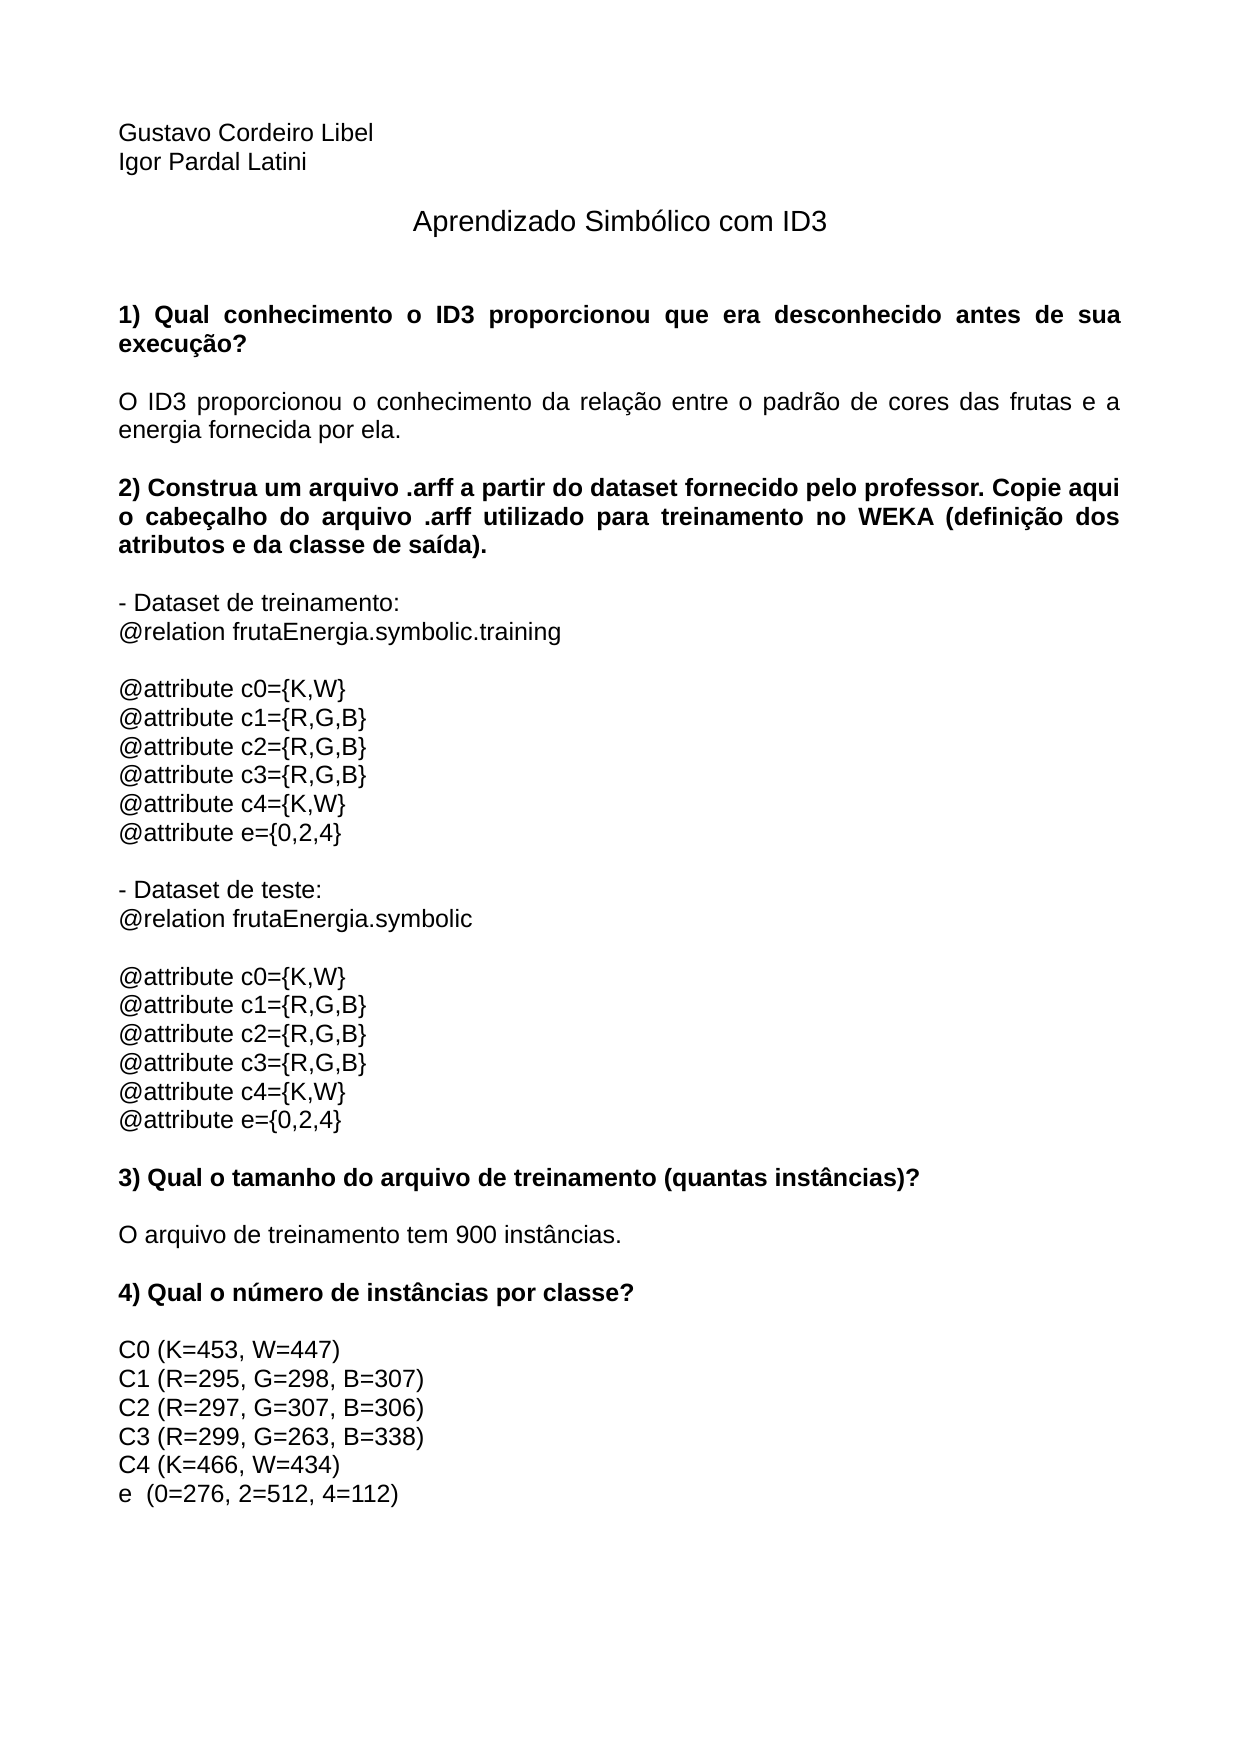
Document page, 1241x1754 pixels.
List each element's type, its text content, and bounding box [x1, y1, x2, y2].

text @attribute c1={R,G,B} [118, 990, 1122, 1019]
text - Dataset de treinamento: [118, 588, 1122, 616]
text @attribute e={0,2,4} [118, 818, 1122, 846]
text O arquivo de treinamento tem 900 instâncias. [118, 1220, 1122, 1249]
text @relation frutaEnergia.symbolic.training [118, 616, 1122, 645]
text @attribute c0={K,W} [118, 674, 1122, 703]
text @attribute c3={R,G,B} [118, 760, 1122, 789]
text 2) Construa um arquivo .arff a partir do dataset fornecido pelo professor. Copie aqui o cabeçalho do arquivo .arff utilizado para treinamento no WEKA (definição dos atributos e da classe de saída). [118, 473, 1122, 559]
text 1) Qual conhecimento o ID3 proporcionou que era desconhecido antes de sua execução? [118, 300, 1122, 358]
text @attribute c2={R,G,B} [118, 1019, 1122, 1048]
text @attribute e={0,2,4} [118, 1105, 1122, 1134]
text Aprendizado Simbólico com ID3 [118, 204, 1122, 238]
text @attribute c4={K,W} [118, 1076, 1122, 1105]
text C0 (K=453, W=447) [118, 1335, 1122, 1364]
text @attribute c2={R,G,B} [118, 731, 1122, 760]
text O ID3 proporcionou o conhecimento da relação entre o padrão de cores das frutas e a energia fornecida por ela. [118, 386, 1122, 444]
text @attribute c1={R,G,B} [118, 703, 1122, 731]
text e (0=276, 2=512, 4=112) [118, 1479, 1122, 1508]
text C4 (K=466, W=434) [118, 1450, 1122, 1479]
text 4) Qual o número de instâncias por classe? [118, 1278, 1122, 1306]
text C3 (R=299, G=263, B=338) [118, 1421, 1122, 1450]
text Igor Pardal Latini [118, 147, 1122, 176]
text @relation frutaEnergia.symbolic [118, 904, 1122, 933]
text @attribute c0={K,W} [118, 961, 1122, 990]
text - Dataset de teste: [118, 875, 1122, 904]
text C1 (R=295, G=298, B=307) [118, 1364, 1122, 1393]
text 3) Qual o tamanho do arquivo de treinamento (quantas instâncias)? [118, 1163, 1122, 1191]
text Gustavo Cordeiro Libel [118, 118, 1122, 147]
text @attribute c3={R,G,B} [118, 1048, 1122, 1076]
text @attribute c4={K,W} [118, 789, 1122, 818]
text C2 (R=297, G=307, B=306) [118, 1393, 1122, 1421]
